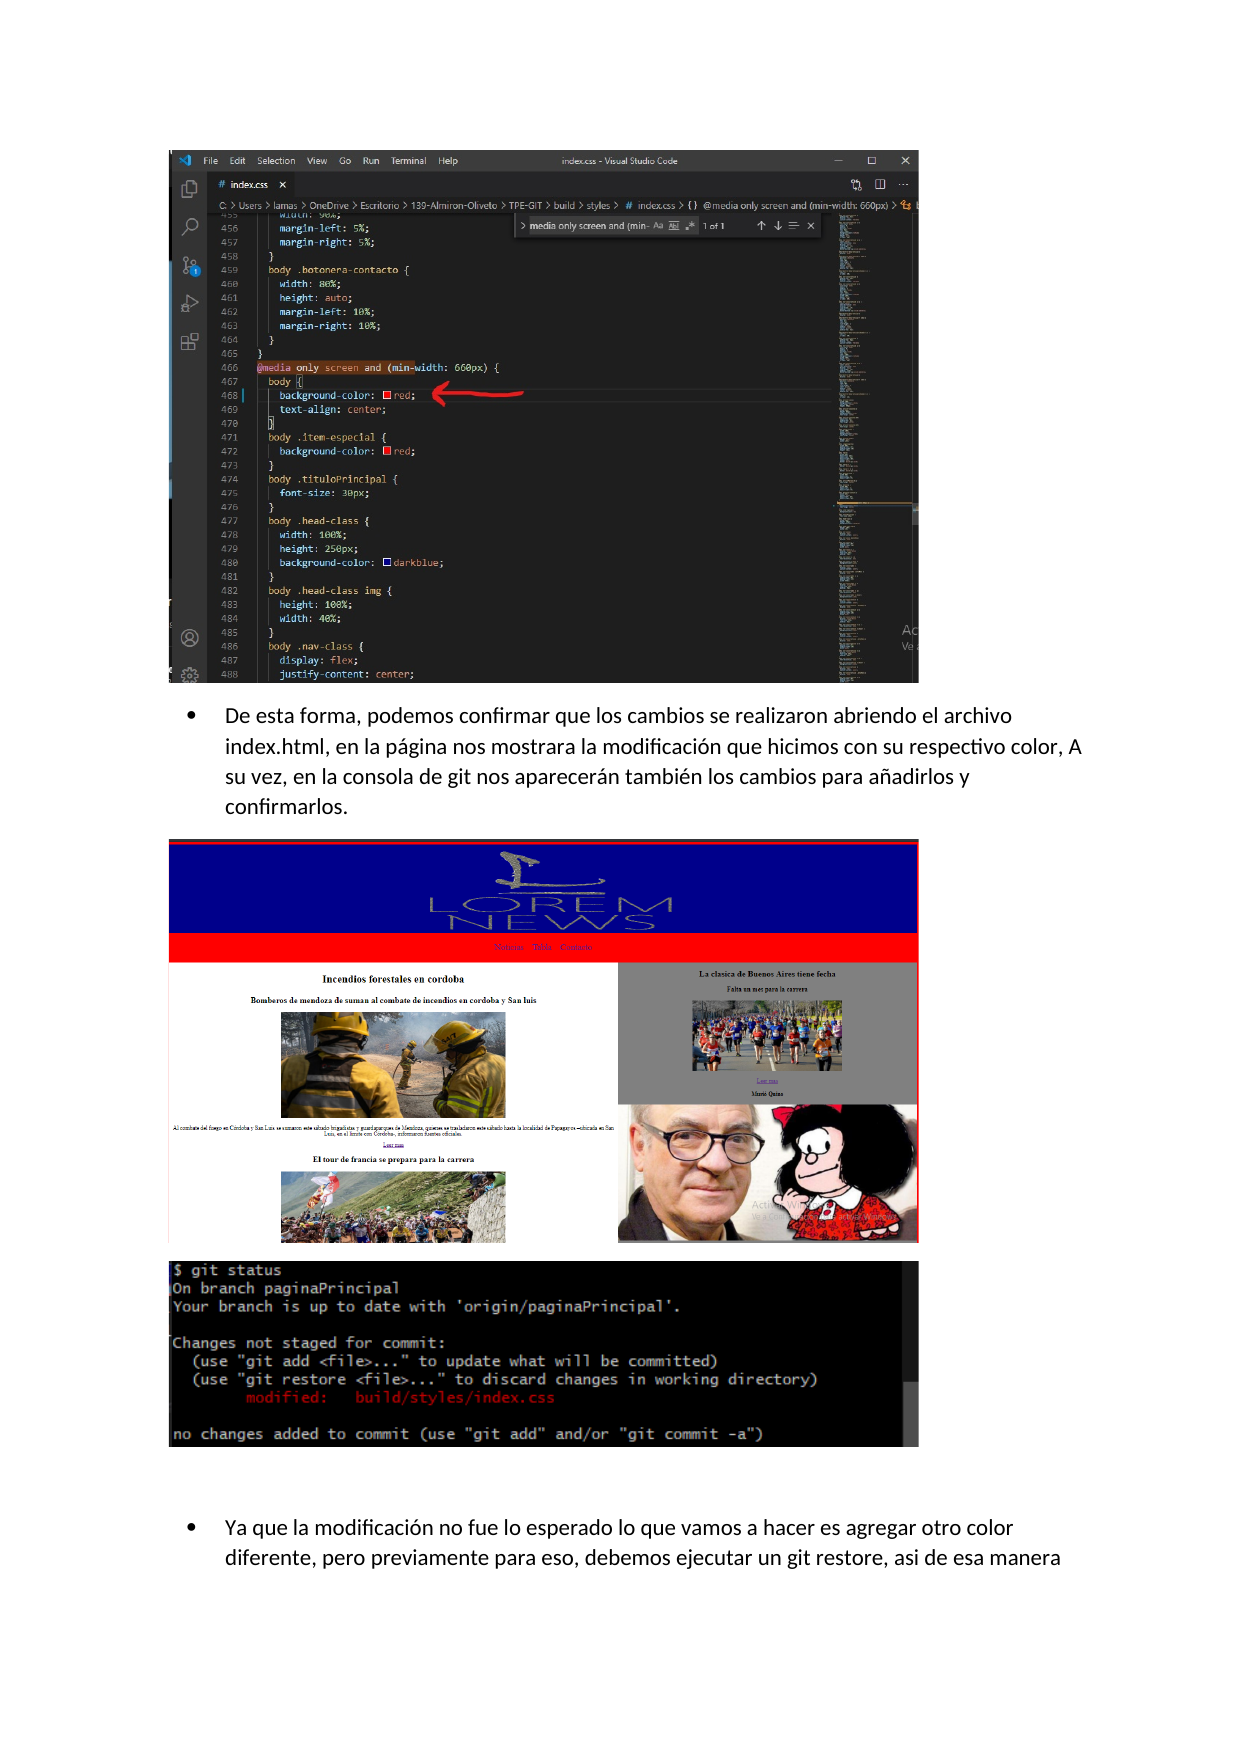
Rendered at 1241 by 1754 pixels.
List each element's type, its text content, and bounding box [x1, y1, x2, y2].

picture [168, 1261, 919, 1447]
picture [168, 839, 919, 1243]
list Ya que la modificación no fue lo esperado lo que vamos a hacer es agregar otro color diferente, pero previamente para eso, debemos ejecutar un git restore, asi de esa manera [187, 1513, 1090, 1571]
picture [168, 150, 919, 683]
list De esta forma, podemos confirmar que los cambios se realizaron abriendo el archivo index.html, en la página nos mostrara la modificación que hicimos con su respectivo color, A su vez, en la consola de git nos aparecerán también los cambios para añadirlos y confirmarlos. [187, 702, 1090, 820]
